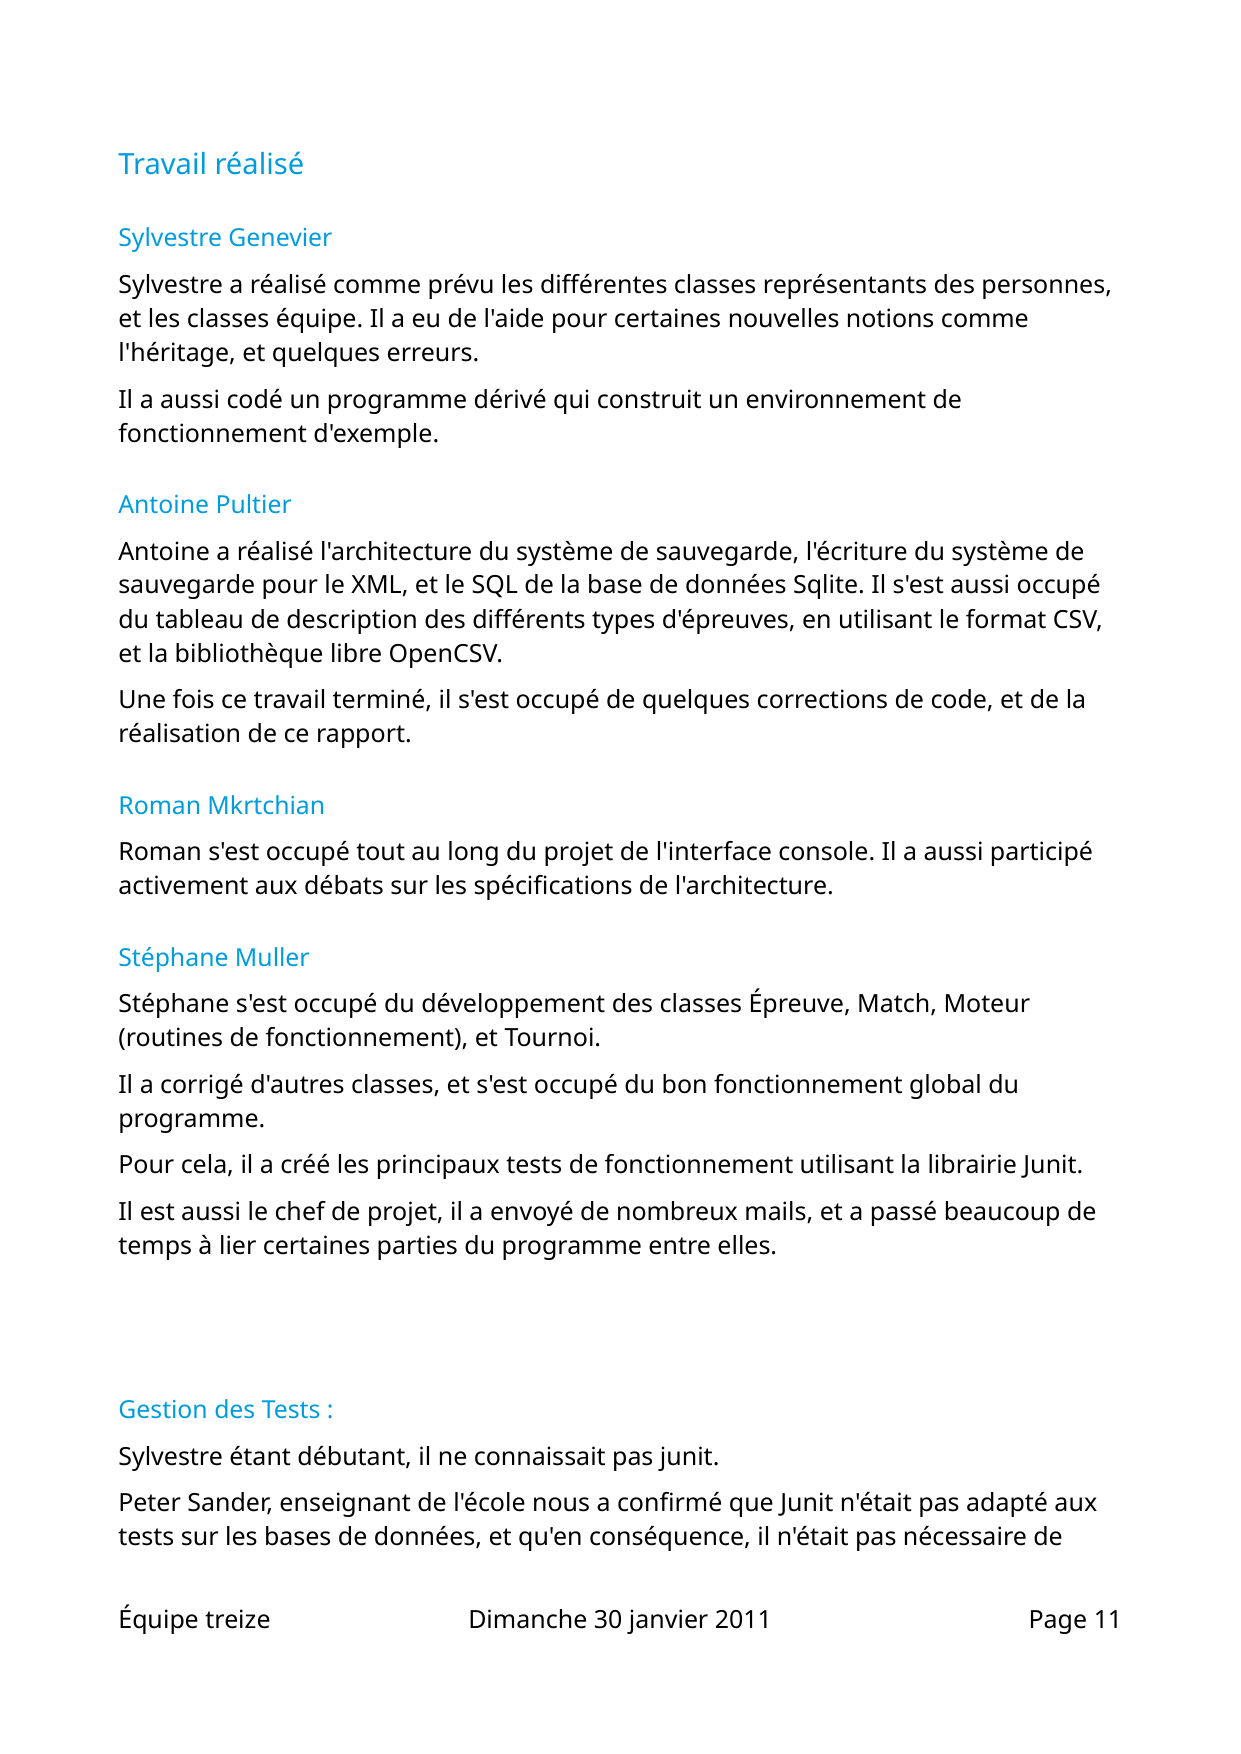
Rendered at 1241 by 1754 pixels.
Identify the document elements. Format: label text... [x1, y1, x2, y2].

text Sylvestre a réalisé comme prévu les différentes classes représentants des personnes, et les classes équipe. Il a eu de l'aide pour certaines nouvelles notions comme l'héritage, et quelques erreurs. [118, 267, 1122, 369]
text Une fois ce travail terminé, il s'est occupé de quelques corrections de code, et de la réalisation de ce rapport. [118, 682, 1122, 750]
text Pour cela, il a créé les principaux tests de fonctionnement utilisant la librairie Junit. [118, 1147, 1122, 1181]
subtitle Antoine Pultier [118, 487, 1122, 521]
subtitle Stéphane Muller [118, 939, 1122, 973]
text Sylvestre étant débutant, il ne connaissait pas junit. [118, 1438, 1122, 1472]
text Il est aussi le chef de projet, il a envoyé de nombreux mails, et a passé beaucoup de temps à lier certaines parties du programme entre elles. [118, 1193, 1122, 1262]
text Il a aussi codé un programme dérivé qui construit un environnement de fonctionnement d'exemple. [118, 381, 1122, 449]
text Peter Sander, enseignant de l'école nous a confirmé que Junit n'était pas adapté aux tests sur les bases de données, et qu'en conséquence, il n'était pas nécessaire de [118, 1485, 1122, 1553]
text Roman s'est occupé tout au long du projet de l'interface console. Il a aussi participé activement aux débats sur les spécifications de l'architecture. [118, 834, 1122, 902]
text Antoine a réalisé l'architecture du système de sauvegarde, l'écriture du système de sauvegarde pour le XML, et le SQL de la base de données Sqlite. Il s'est aussi occupé du tableau de description des différents types d'épreuves, en utilisant le format CSV, et la bibliothèque libre OpenCSV. [118, 533, 1122, 669]
subtitle Sylvestre Genevier [118, 220, 1122, 254]
text Il a corrigé d'autres classes, et s'est occupé du bon fonctionnement global du programme. [118, 1066, 1122, 1134]
subtitle Roman Mkrtchian [118, 787, 1122, 821]
subtitle Travail réalisé [118, 143, 1122, 183]
subtitle Gestion des Tests : [118, 1392, 1122, 1426]
text Stéphane s'est occupé du développement des classes Épreuve, Match, Moteur (routines de fonctionnement), et Tournoi. [118, 986, 1122, 1054]
